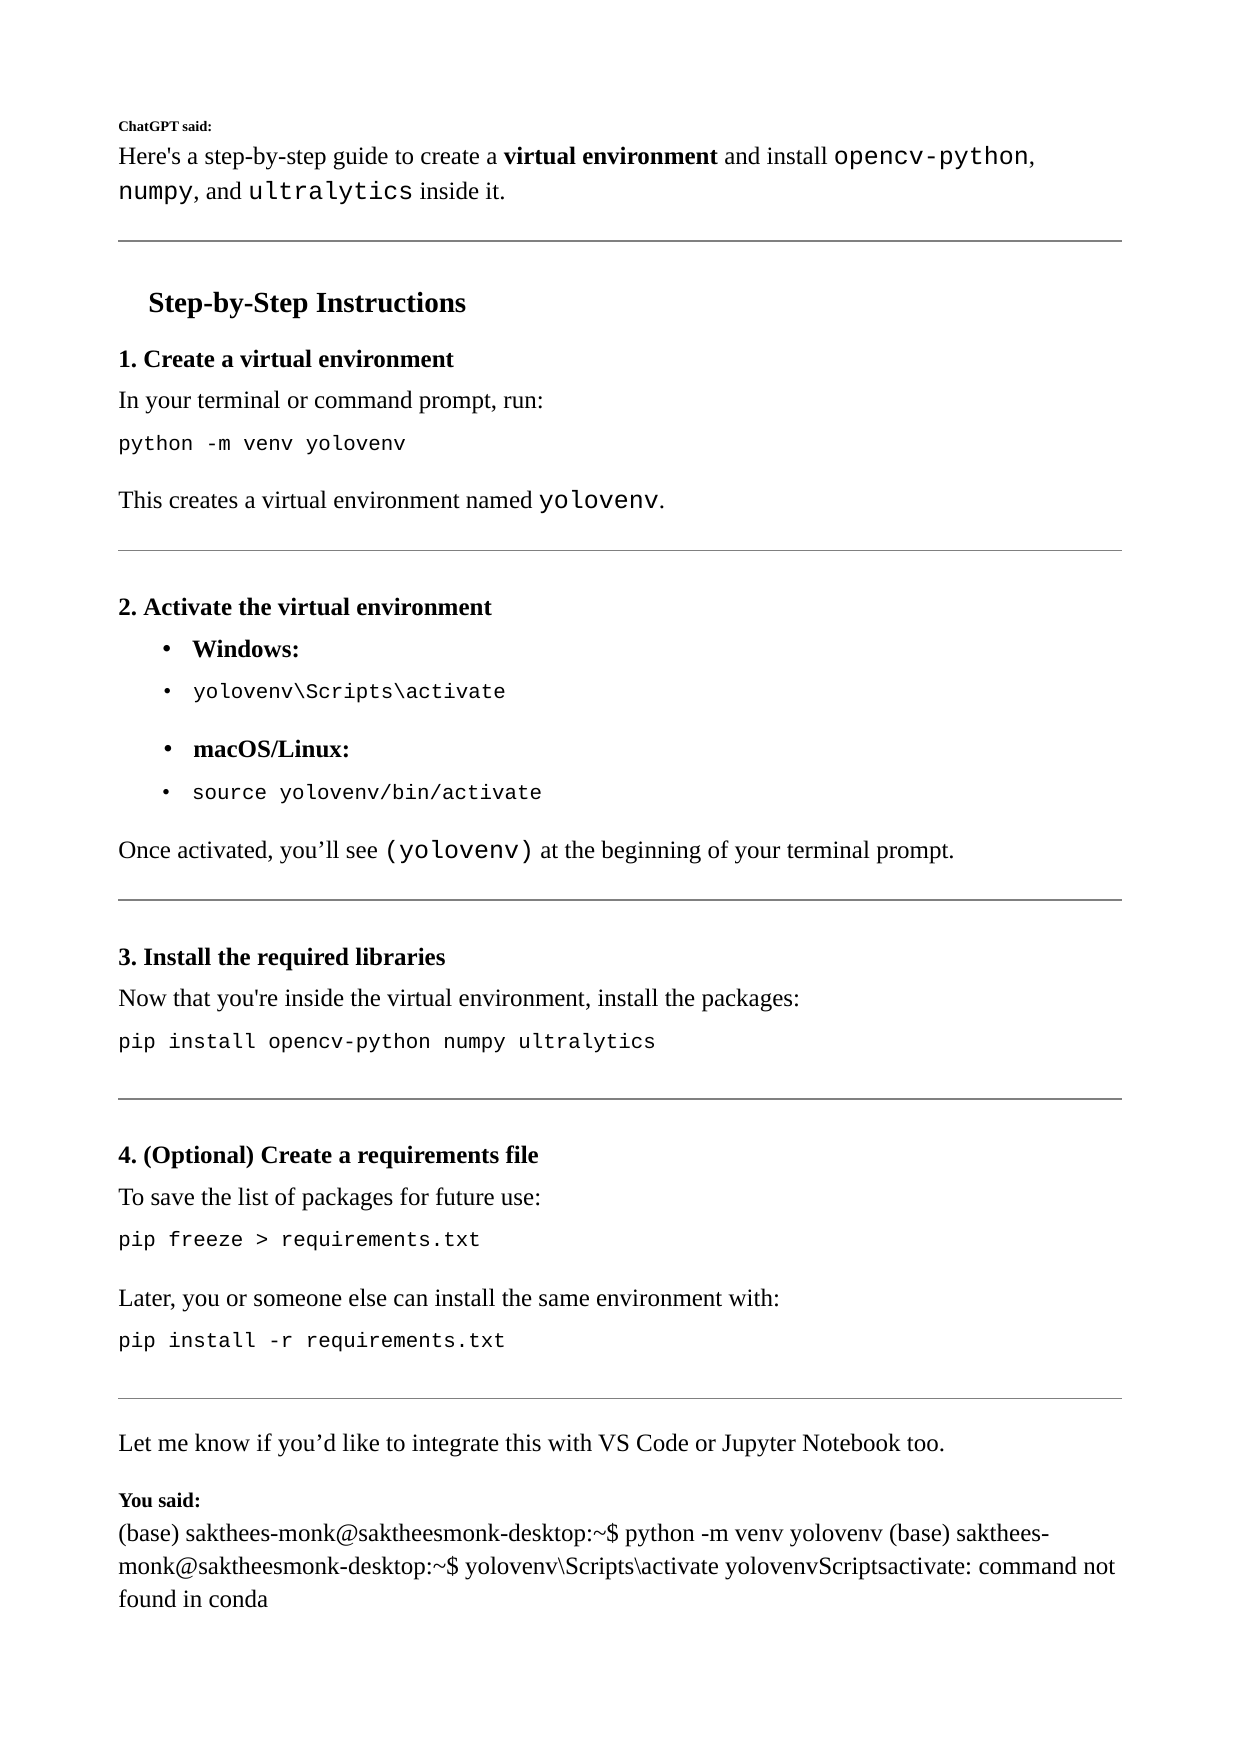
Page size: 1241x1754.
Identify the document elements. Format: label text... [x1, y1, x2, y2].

subtitle ChatGPT said: [118, 118, 1122, 135]
text python -m venv yolovenv [118, 432, 1122, 456]
text pip install -r requirements.txt [118, 1330, 1122, 1354]
text In your terminal or command prompt, run: [118, 385, 1122, 414]
text To save the list of packages for future use: [118, 1182, 1122, 1211]
list source yolovenv/bin/activate [162, 782, 1122, 806]
text (base) sakthees-monk@saktheesmonk-desktop:~$ python -m venv yolovenv (base) sakthees-monk@saktheesmonk-desktop:~$ yolovenv\Scripts\activate yolovenvScriptsactivate: command not found in conda [118, 1518, 1122, 1613]
text Let me know if you’d like to integrate this with VS Code or Jupyter Notebook too. [118, 1428, 1122, 1456]
text Now that you're inside the virtual environment, install the packages: [118, 983, 1122, 1012]
text This creates a virtual environment named yolovenv. [118, 486, 1122, 516]
subtitle You said: [118, 1488, 1122, 1512]
subtitle ✅ Step-by-Step Instructions [118, 285, 1122, 319]
list Windows: [162, 634, 1122, 662]
subtitle 3. Install the required libraries [118, 942, 1122, 971]
subtitle 1. Create a virtual environment [118, 344, 1122, 372]
text pip freeze > requirements.txt [118, 1229, 1122, 1253]
text Once activated, you’ll see (yolovenv) at the beginning of your terminal prompt. [118, 835, 1122, 866]
list macOS/Linux: [164, 734, 1122, 763]
text Here's a step-by-step guide to create a virtual environment and install opencv-python, numpy, and ultralytics inside it. [118, 141, 1122, 207]
list yolovenv\Scripts\activate [164, 681, 1122, 705]
text Later, you or someone else can install the same environment with: [118, 1283, 1122, 1311]
text pip install opencv-python numpy ultralytics [118, 1031, 1122, 1054]
subtitle 2. Activate the virtual environment [118, 592, 1122, 621]
subtitle 4. (Optional) Create a requirements file [118, 1141, 1122, 1169]
